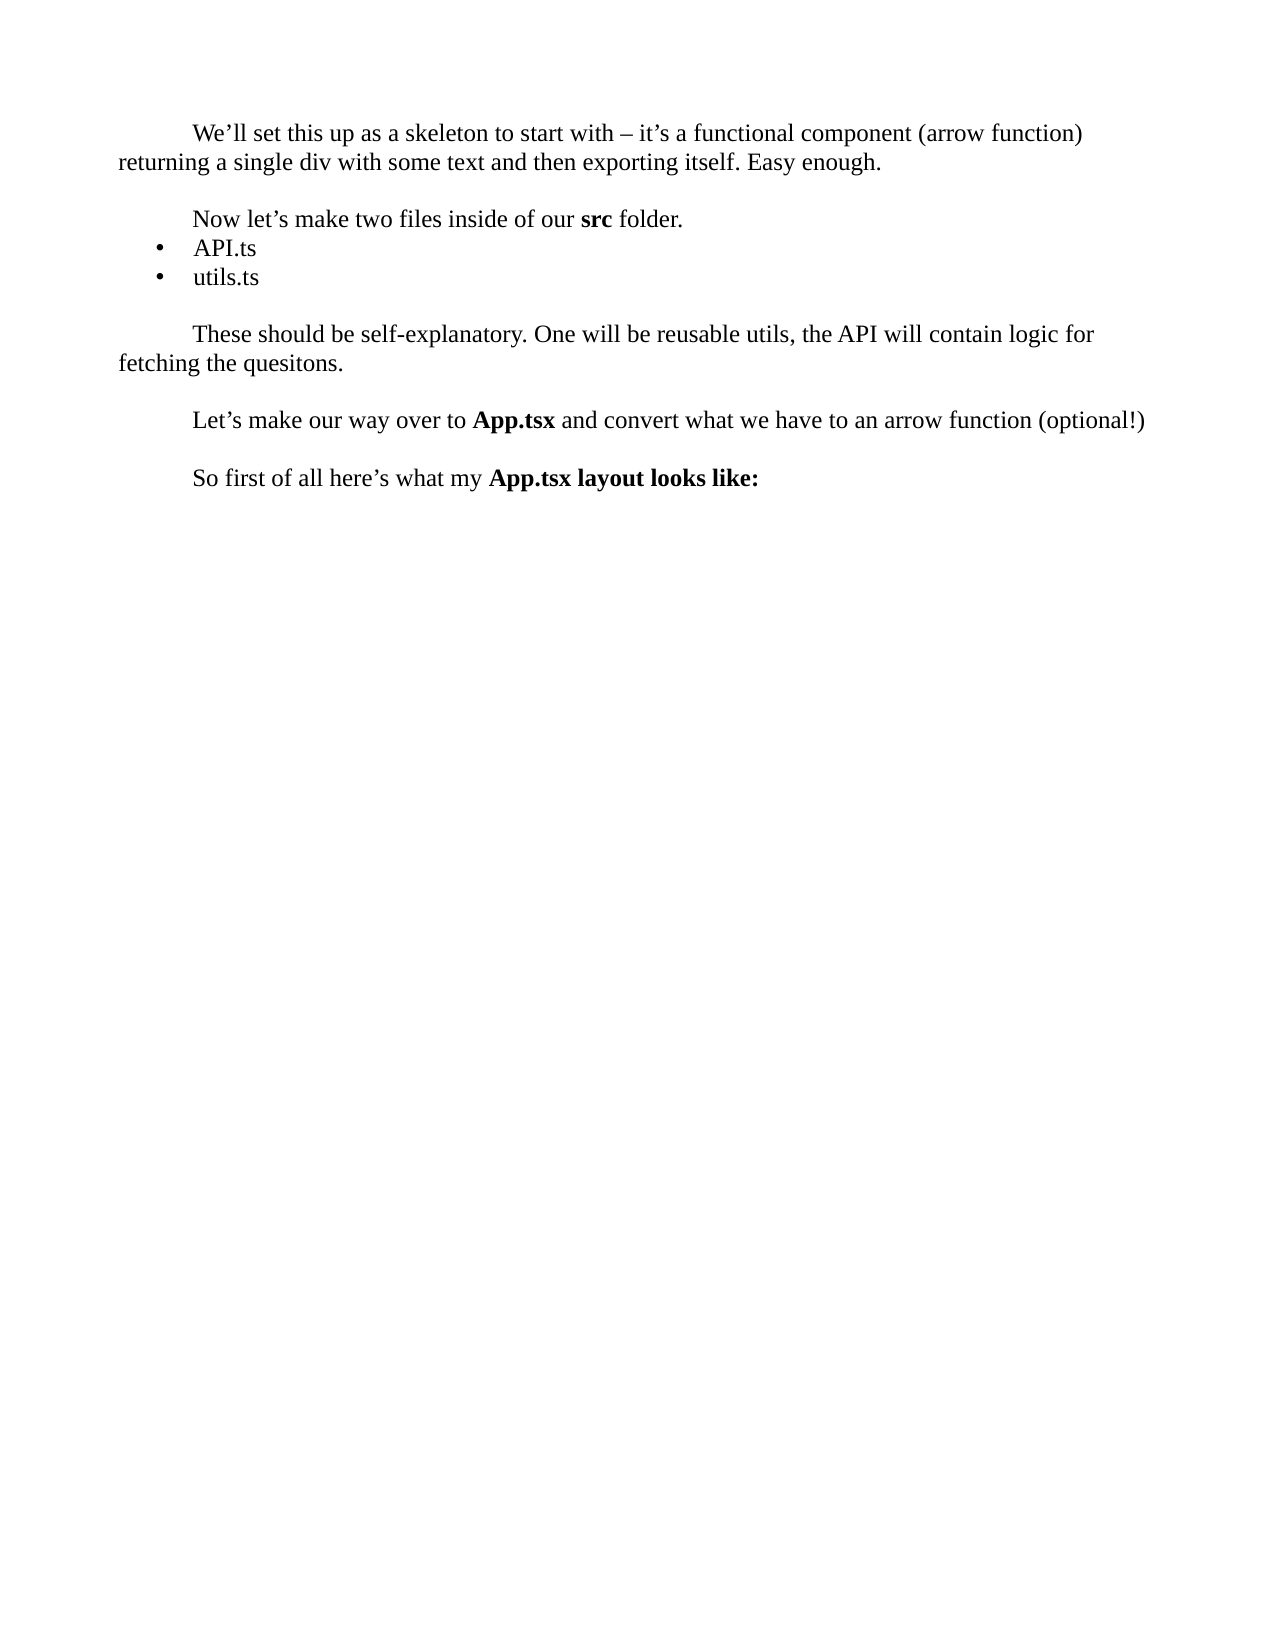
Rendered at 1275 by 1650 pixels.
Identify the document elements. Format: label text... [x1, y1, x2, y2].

text So first of all here’s what my App.tsx layout looks like: [118, 463, 1157, 492]
text Let’s make our way over to App.tsx and convert what we have to an arrow function (optional!) [118, 406, 1157, 434]
text We’ll set this up as a skeleton to start with – it’s a functional component (arrow function) returning a single div with some text and then exporting itself. Easy enough. [118, 118, 1157, 176]
text Now let’s make two files inside of our src folder. [118, 204, 1157, 233]
text These should be self-explanatory. One will be reusable utils, the API will contain logic for fetching the quesitons. [118, 319, 1157, 377]
list API.ts [156, 233, 1157, 262]
list utils.ts [156, 262, 1157, 291]
